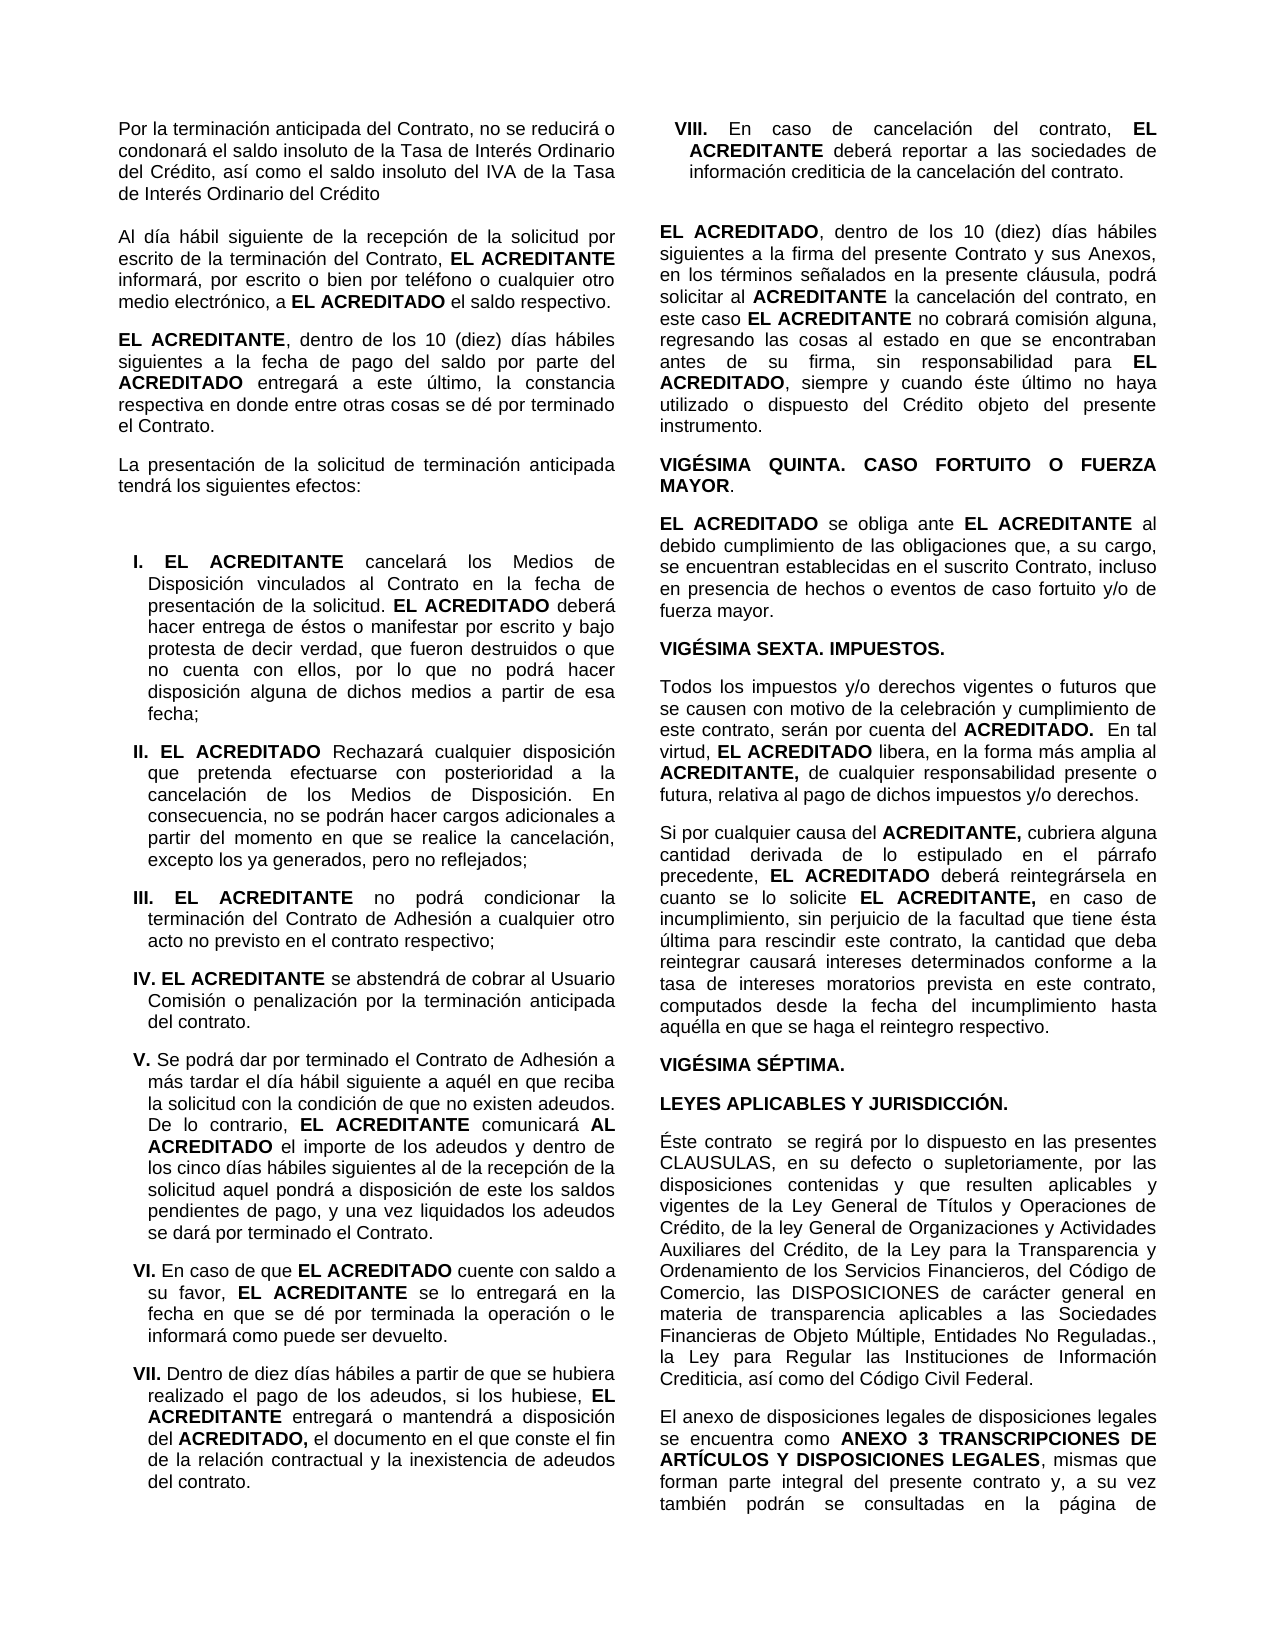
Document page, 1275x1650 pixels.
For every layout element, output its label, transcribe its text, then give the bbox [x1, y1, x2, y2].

text VIII. En caso de cancelación del contrato, EL ACREDITANTE deberá reportar a las sociedades de información crediticia de la cancelación del contrato. [674, 118, 1157, 183]
text VIGÉSIMA QUINTA. CASO FORTUITO O FUERZA MAYOR. [659, 453, 1157, 496]
text Todos los impuestos y/o derechos vigentes o futuros que se causen con motivo de la celebración y cumplimiento de este contrato, serán por cuenta del ACREDITADO. En tal virtud, EL ACREDITADO libera, en la forma más amplia al ACREDITANTE, de cualquier responsabilidad presente o futura, relativa al pago de dichos impuestos y/o derechos. [659, 676, 1157, 805]
text LEYES APLICABLES Y JURISDICCIÓN. [659, 1092, 1157, 1114]
text VIGÉSIMA SÉPTIMA. [659, 1054, 1157, 1076]
text I. EL ACREDITANTE cancelará los Medios de Disposición vinculados al Contrato en la fecha de presentación de la solicitud. EL ACREDITADO deberá hacer entrega de éstos o manifestar por escrito y bajo protesta de decir verdad, que fueron destruidos o que no cuenta con ellos, por lo que no podrá hacer disposición alguna de dichos medios a partir de esa fecha; [133, 551, 615, 724]
text Si por cualquier causa del ACREDITANTE, cubriera alguna cantidad derivada de lo estipulado en el párrafo precedente, EL ACREDITADO deberá reintegrársela en cuanto se lo solicite EL ACREDITANTE, en caso de incumplimiento, sin perjuicio de la facultad que tiene ésta última para rescindir este contrato, la cantidad que deba reintegrar causará intereses determinados conforme a la tasa de intereses moratorios prevista en este contrato, computados desde la fecha del incumplimiento hasta aquélla en que se haga el reintegro respectivo. [659, 822, 1157, 1037]
text EL ACREDITADO, dentro de los 10 (diez) días hábiles siguientes a la firma del presente Contrato y sus Anexos, en los términos señalados en la presente cláusula, podrá solicitar al ACREDITANTE la cancelación del contrato, en este caso EL ACREDITANTE no cobrará comisión alguna, regresando las cosas al estado en que se encontraban antes de su firma, sin responsabilidad para EL ACREDITADO, siempre y cuando éste último no haya utilizado o dispuesto del Crédito objeto del presente instrumento. [659, 221, 1157, 437]
text VI. En caso de que EL ACREDITADO cuente con saldo a su favor, EL ACREDITANTE se lo entregará en la fecha en que se dé por terminada la operación o le informará como puede ser devuelto. [133, 1260, 615, 1346]
text VIGÉSIMA SEXTA. IMPUESTOS. [659, 638, 1157, 659]
text IV. EL ACREDITANTE se abstendrá de cobrar al Usuario Comisión o penalización por la terminación anticipada del contrato. [133, 968, 615, 1033]
text VII. Dentro de diez días hábiles a partir de que se hubiera realizado el pago de los adeudos, si los hubiese, EL ACREDITANTE entregará o mantendrá a disposición del ACREDITADO, el documento en el que conste el fin de la relación contractual y la inexistencia de adeudos del contrato. [133, 1363, 615, 1492]
text III. EL ACREDITANTE no podrá condicionar la terminación del Contrato de Adhesión a cualquier otro acto no previsto en el contrato respectivo; [133, 887, 615, 951]
text Éste contrato se regirá por lo dispuesto en las presentes CLAUSULAS, en su defecto o supletoriamente, por las disposiciones contenidas y que resulten aplicables y vigentes de la Ley General de Títulos y Operaciones de Crédito, de la ley General de Organizaciones y Actividades Auxiliares del Crédito, de la Ley para la Transparencia y Ordenamiento de los Servicios Financieros, del Código de Comercio, las DISPOSICIONES de carácter general en materia de transparencia aplicables a las Sociedades Financieras de Objeto Múltiple, Entidades No Reguladas., la Ley para Regular las Instituciones de Información Crediticia, así como del Código Civil Federal. [659, 1131, 1157, 1389]
text EL ACREDITADO se obliga ante EL ACREDITANTE al debido cumplimiento de las obligaciones que, a su cargo, se encuentran establecidas en el suscrito Contrato, incluso en presencia de hechos o eventos de caso fortuito y/o de fuerza mayor. [659, 513, 1157, 621]
text Al día hábil siguiente de la recepción de la solicitud por escrito de la terminación del Contrato, EL ACREDITANTE informará, por escrito o bien por teléfono o cualquier otro medio electrónico, a EL ACREDITADO el saldo respectivo. [118, 226, 615, 312]
text II. EL ACREDITADO Rechazará cualquier disposición que pretenda efectuarse con posterioridad a la cancelación de los Medios de Disposición. En consecuencia, no se podrán hacer cargos adicionales a partir del momento en que se realice la cancelación, excepto los ya generados, pero no reflejados; [133, 741, 615, 870]
text Por la terminación anticipada del Contrato, no se reducirá o condonará el saldo insoluto de la Tasa de Interés Ordinario del Crédito, así como el saldo insoluto del IVA de la Tasa de Interés Ordinario del Crédito [118, 118, 615, 204]
text EL ACREDITANTE, dentro de los 10 (diez) días hábiles siguientes a la fecha de pago del saldo por parte del ACREDITADO entregará a este último, la constancia respectiva en donde entre otras cosas se dé por terminado el Contrato. [118, 329, 615, 437]
text La presentación de la solicitud de terminación anticipada tendrá los siguientes efectos: [118, 453, 615, 496]
text El anexo de disposiciones legales de disposiciones legales se encuentra como ANEXO 3 TRANSCRIPCIONES DE ARTÍCULOS Y DISPOSICIONES LEGALES, mismas que forman parte integral del presente contrato y, a su vez también podrán se consultadas en la página de [659, 1406, 1157, 1514]
text V. Se podrá dar por terminado el Contrato de Adhesión a más tardar el día hábil siguiente a aquél en que reciba la solicitud con la condición de que no existen adeudos. De lo contrario, EL ACREDITANTE comunicará AL ACREDITADO el importe de los adeudos y dentro de los cinco días hábiles siguientes al de la recepción de la solicitud aquel pondrá a disposición de este los saldos pendientes de pago, y una vez liquidados los adeudos se dará por terminado el Contrato. [133, 1049, 615, 1243]
